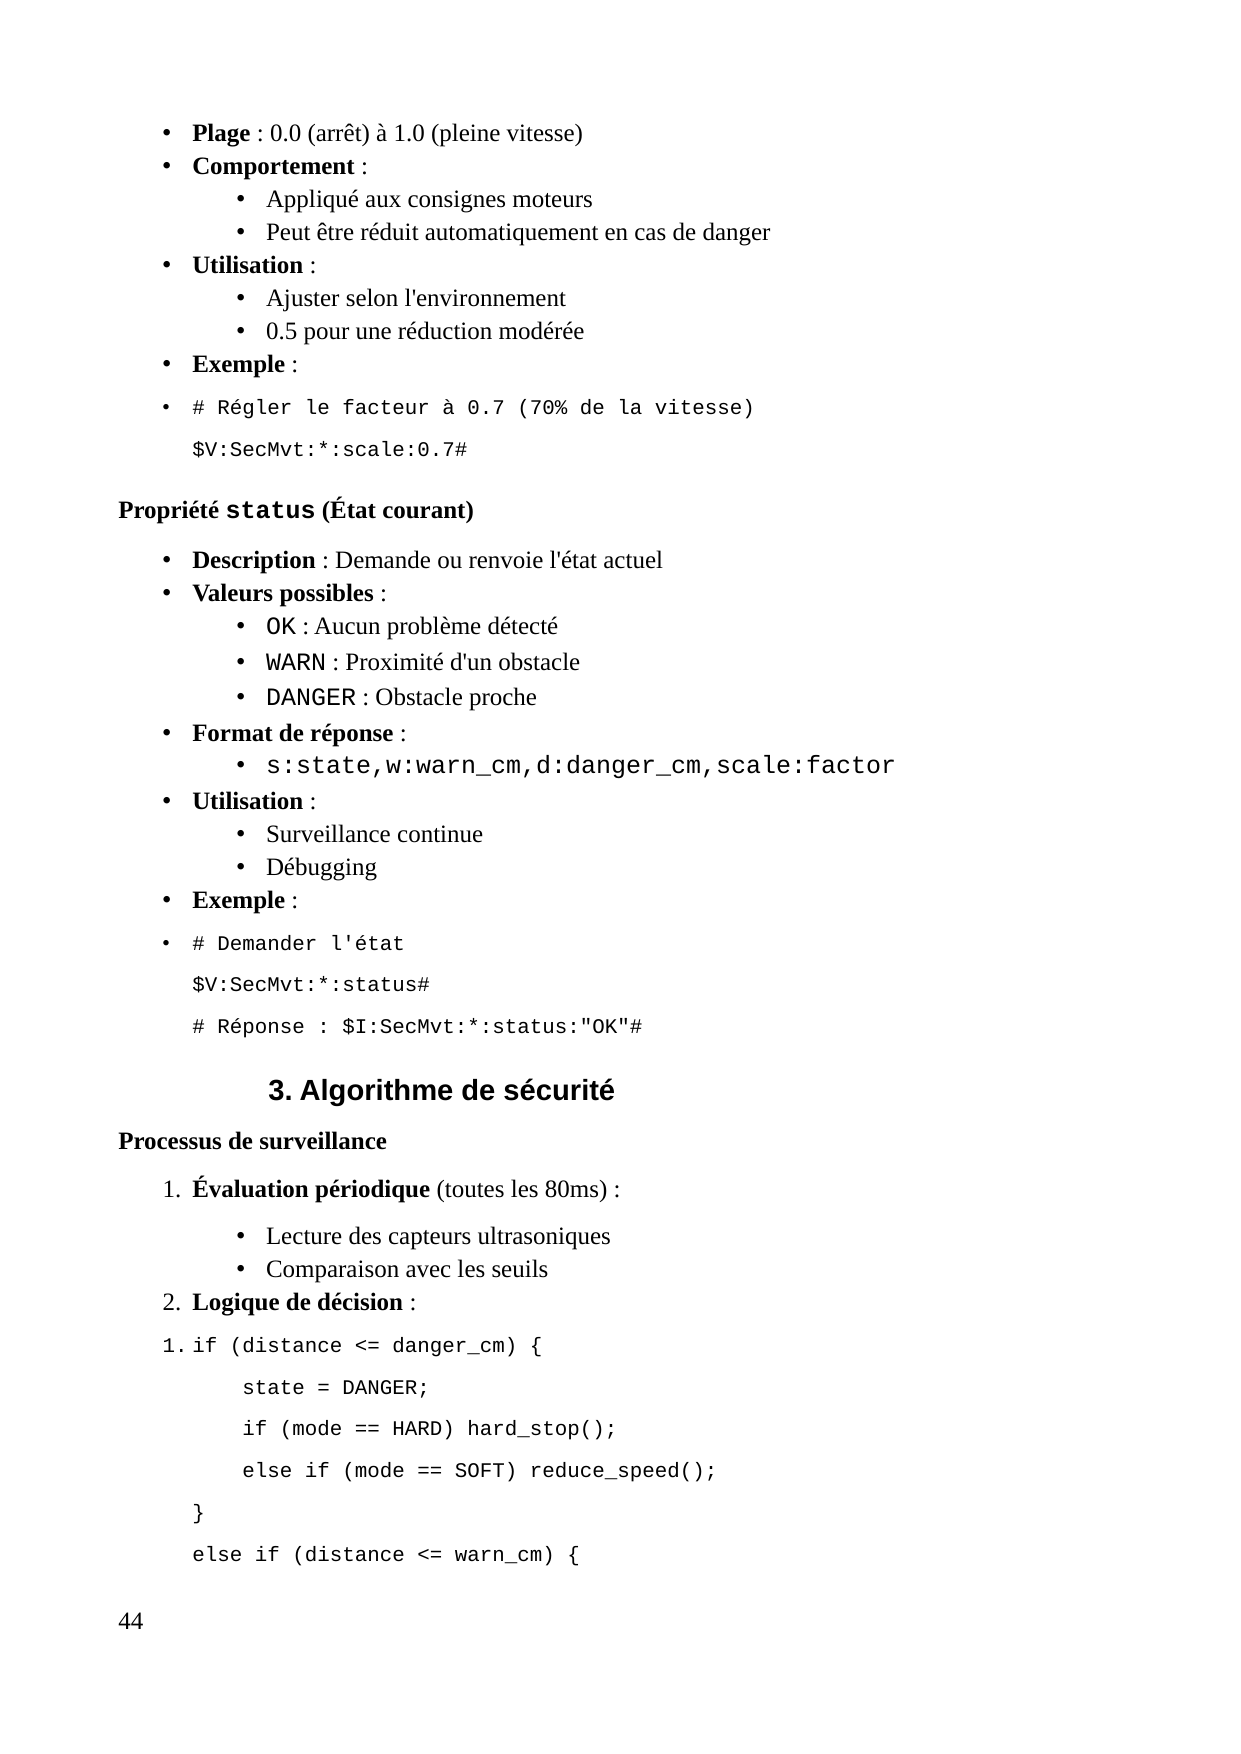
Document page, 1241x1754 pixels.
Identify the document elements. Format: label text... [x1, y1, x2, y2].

list Lecture des capteurs ultrasoniques [236, 1221, 1122, 1250]
list Appliqué aux consignes moteurs [236, 184, 1122, 213]
list # Réponse : $I:SecMvt:*:status:"OK"# [162, 1016, 1122, 1040]
list # Demander l'état [162, 933, 1122, 956]
list Format de réponse : [162, 718, 1122, 746]
list Comparaison avec les seuils [236, 1254, 1122, 1283]
list Description : Demande ou renvoie l'état actuel [162, 545, 1122, 574]
list Peut être réduit automatiquement en cas de danger [236, 217, 1122, 246]
list 0.5 pour une réduction modérée [236, 316, 1122, 345]
list else if (mode == SOFT) reduce_speed(); [162, 1460, 1122, 1484]
list Utilisation : [162, 786, 1122, 815]
list Plage : 0.0 (arrêt) à 1.0 (pleine vitesse) [162, 118, 1122, 147]
list else if (distance <= warn_cm) { [162, 1544, 1122, 1567]
subtitle Processus de surveillance [118, 1126, 1122, 1155]
list Logique de décision : [162, 1287, 1122, 1316]
list if (distance <= danger_cm) { [162, 1335, 1122, 1358]
list } [162, 1502, 1122, 1526]
list DANGER : Obstacle proche [236, 682, 1122, 713]
subtitle Propriété status (État courant) [118, 495, 1122, 526]
list OK : Aucun problème détecté [236, 611, 1122, 642]
list Exemple : [162, 349, 1122, 378]
list # Régler le facteur à 0.7 (70% de la vitesse) [162, 397, 1122, 421]
list Valeurs possibles : [162, 578, 1122, 607]
subtitle 3. Algorithme de sécurité [231, 1073, 1122, 1106]
list Surveillance continue [236, 819, 1122, 848]
list $V:SecMvt:*:scale:0.7# [162, 439, 1122, 462]
list Utilisation : [162, 250, 1122, 279]
list state = DANGER; [162, 1377, 1122, 1400]
list s:state,w:warn_cm,d:danger_cm,scale:factor [236, 751, 1122, 781]
list Ajuster selon l'environnement [236, 283, 1122, 312]
list Évaluation périodique (toutes les 80ms) : [162, 1174, 1122, 1202]
list if (mode == HARD) hard_stop(); [162, 1418, 1122, 1442]
list $V:SecMvt:*:status# [162, 974, 1122, 998]
list Comportement : [162, 151, 1122, 180]
list WARN : Proximité d'un obstacle [236, 647, 1122, 678]
list Exemple : [162, 885, 1122, 914]
list Débugging [236, 852, 1122, 881]
